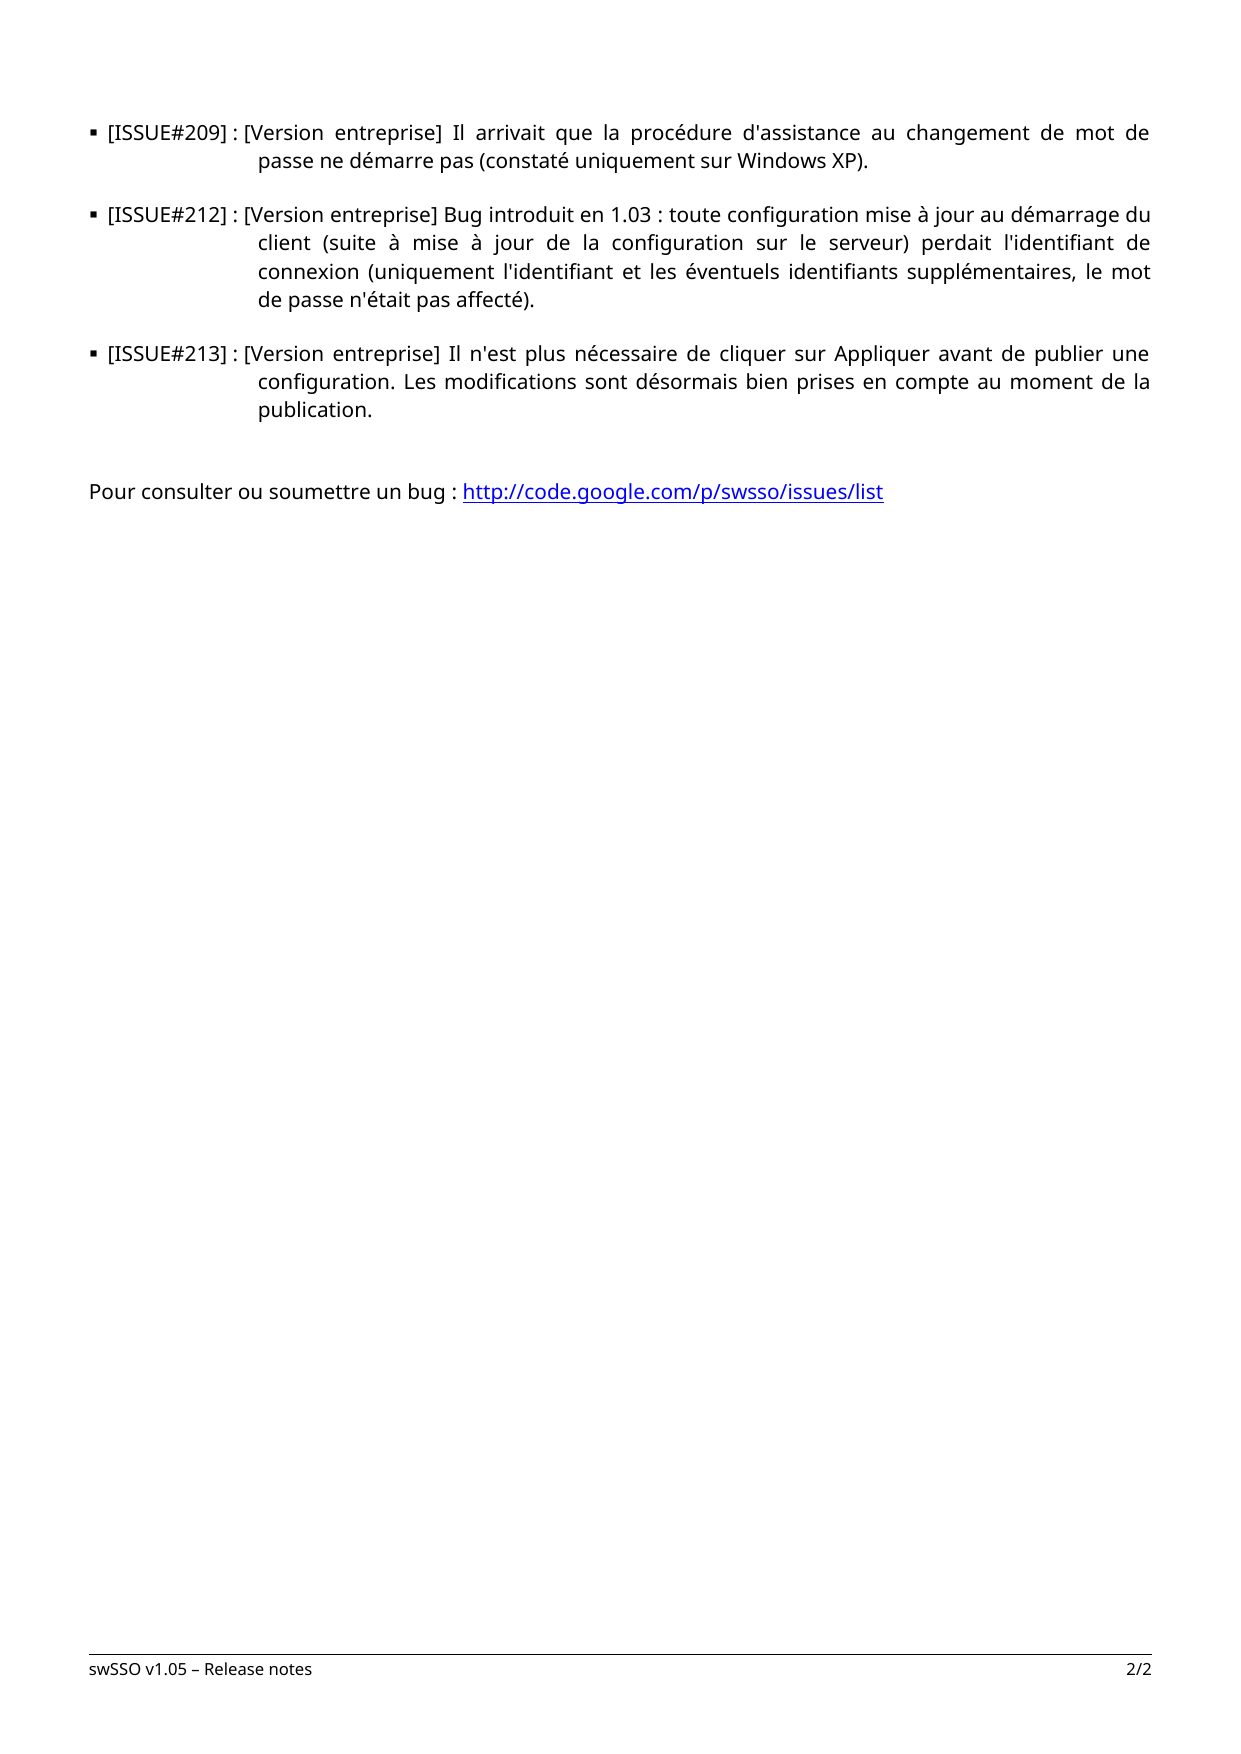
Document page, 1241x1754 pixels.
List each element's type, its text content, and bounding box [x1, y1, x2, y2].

list [ISSUE#213] : [Version entreprise] Il n'est plus nécessaire de cliquer sur Appliquer avant de publier une configuration. Les modifications sont désormais bien prises en compte au moment de la publication. [89, 339, 1152, 424]
list [ISSUE#209] : [Version entreprise] Il arrivait que la procédure d'assistance au changement de mot de passe ne démarre pas (constaté uniquement sur Windows XP). [89, 118, 1152, 175]
text Pour consulter ou soumettre un bug : http://code.google.com/p/swsso/issues/list [89, 477, 1152, 506]
list [ISSUE#212] : [Version entreprise] Bug introduit en 1.03 : toute configuration mise à jour au démarrage du client (suite à mise à jour de la configuration sur le serveur) perdait l'identifiant de connexion (uniquement l'identifiant et les éventuels identifiants supplémentaires, le mot de passe n'était pas affecté). [89, 200, 1152, 314]
